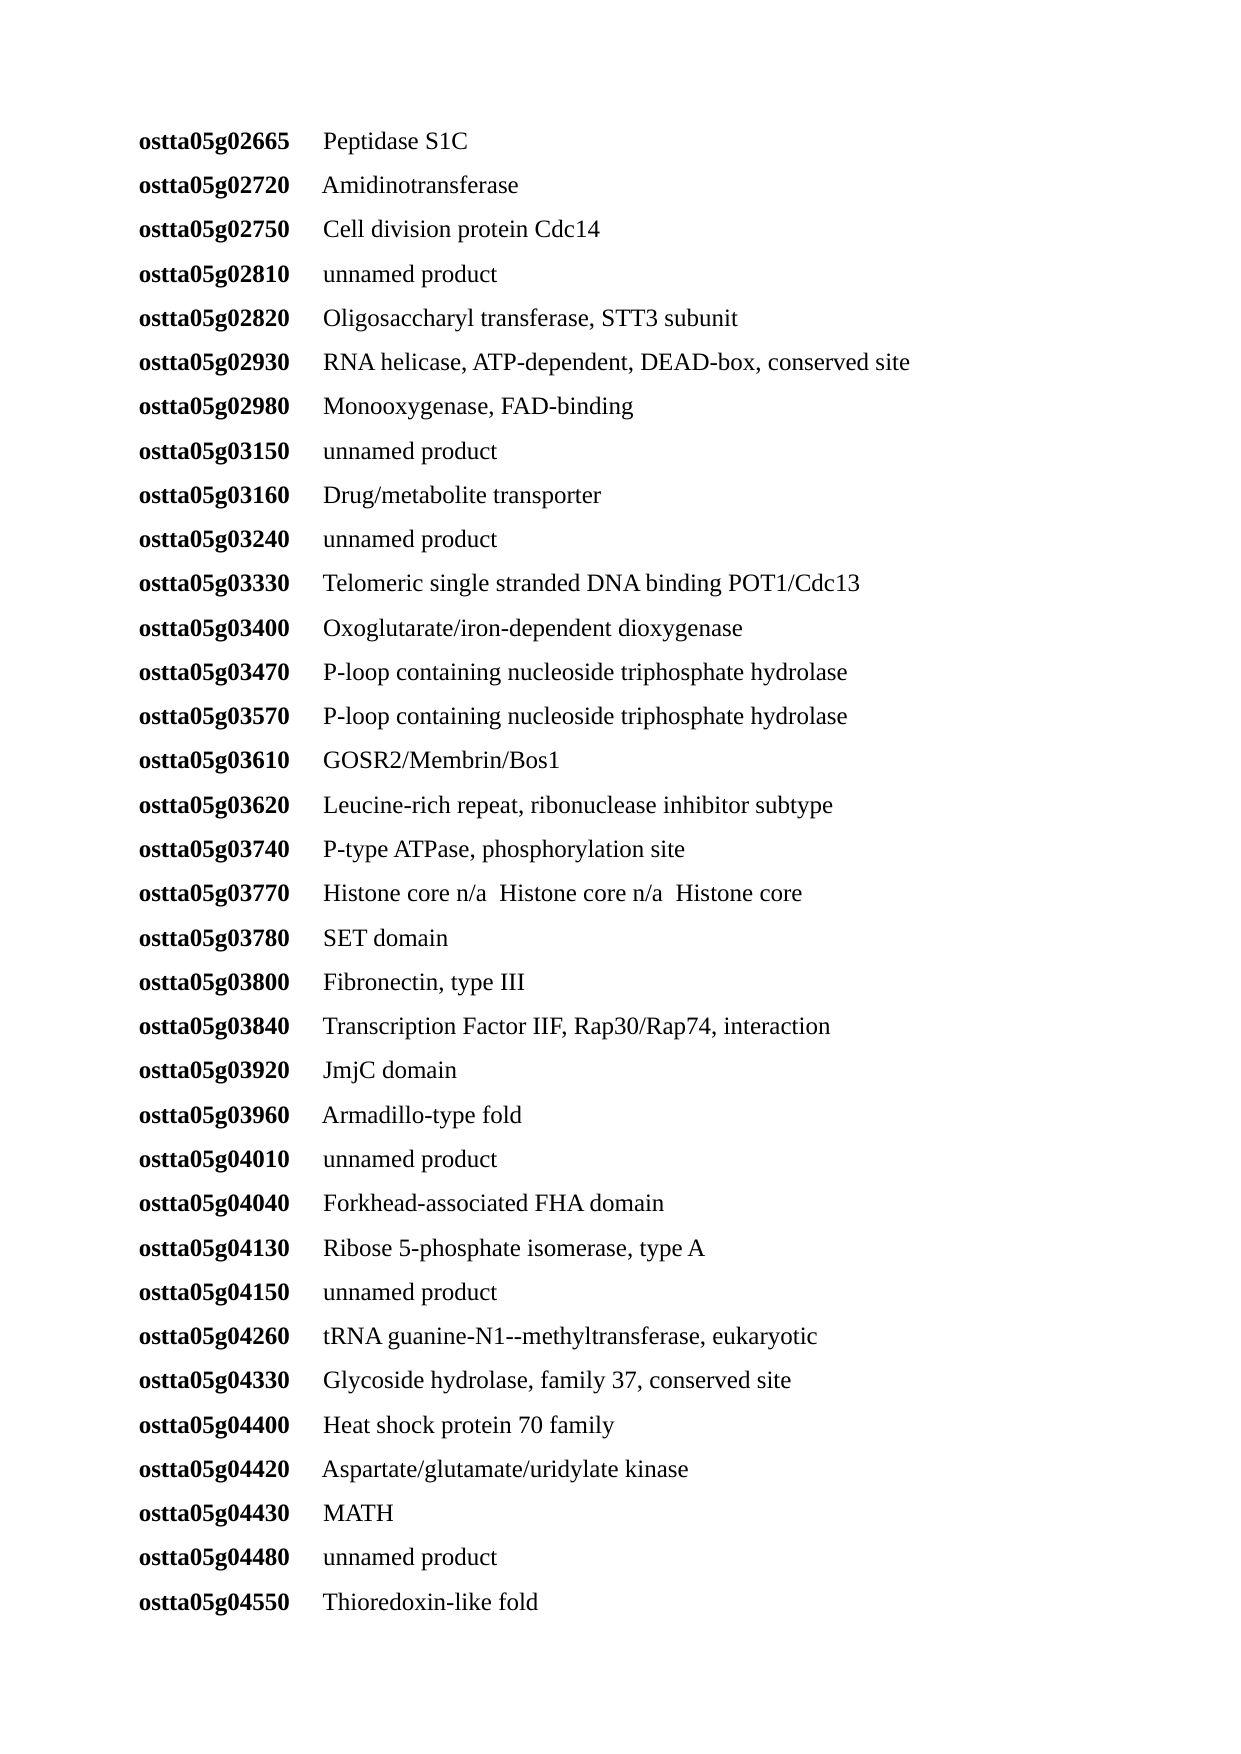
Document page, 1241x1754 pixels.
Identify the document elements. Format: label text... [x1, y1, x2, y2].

table_cell Thioredoxin-like fold [314, 1579, 1240, 1623]
table_cell ostta05g04400 [115, 1402, 313, 1446]
table_cell unnamed product [314, 1535, 1240, 1579]
table_cell ostta05g02980 [115, 384, 313, 428]
table_cell unnamed product [314, 1269, 1240, 1313]
table_cell ostta05g03740 [115, 826, 313, 871]
table_cell ostta05g04330 [115, 1358, 313, 1402]
table_cell Heat shock protein 70 family [314, 1402, 1240, 1446]
table_cell Fibronectin, type III [314, 959, 1240, 1003]
table_cell ostta05g02665 [115, 118, 313, 162]
table_cell ostta05g04040 [115, 1181, 313, 1225]
table_cell ostta05g03920 [115, 1048, 313, 1092]
table_cell unnamed product [314, 517, 1240, 561]
table_cell Aspartate/glutamate/uridylate kinase [314, 1446, 1240, 1491]
table_cell ostta05g02810 [115, 251, 313, 295]
table_cell Drug/metabolite transporter [314, 472, 1240, 517]
table_cell ostta05g03330 [115, 561, 313, 605]
table_cell Histone core n/a Histone core n/a Histone core [314, 871, 1240, 915]
table_cell ostta05g02930 [115, 340, 313, 384]
table_cell P-loop containing nucleoside triphosphate hydrolase [314, 649, 1240, 694]
table_cell ostta05g04430 [115, 1491, 313, 1535]
table_cell GOSR2/Membrin/Bos1 [314, 738, 1240, 782]
table_cell ostta05g02820 [115, 295, 313, 339]
table_cell ostta05g04480 [115, 1535, 313, 1579]
table_cell ostta05g04130 [115, 1225, 313, 1269]
table_cell RNA helicase, ATP-dependent, DEAD-box, conserved site [314, 340, 1240, 384]
table_cell P-type ATPase, phosphorylation site [314, 826, 1240, 871]
table_cell ostta05g03960 [115, 1092, 313, 1136]
table_cell Cell division protein Cdc14 [314, 207, 1240, 251]
table_cell ostta05g03240 [115, 517, 313, 561]
table_cell ostta05g03620 [115, 782, 313, 826]
table_cell unnamed product [314, 251, 1240, 295]
table_cell ostta05g04420 [115, 1446, 313, 1491]
table_cell ostta05g03150 [115, 428, 313, 472]
table_cell ostta05g03470 [115, 649, 313, 694]
table_cell Forkhead-associated FHA domain [314, 1181, 1240, 1225]
table_cell Armadillo-type fold [314, 1092, 1240, 1136]
table_cell ostta05g03610 [115, 738, 313, 782]
table_cell Ribose 5-phosphate isomerase, type A [314, 1225, 1240, 1269]
table_cell Oxoglutarate/iron-dependent dioxygenase [314, 605, 1240, 649]
table_cell Glycoside hydrolase, family 37, conserved site [314, 1358, 1240, 1402]
table_cell ostta05g04260 [115, 1314, 313, 1358]
table_cell unnamed product [314, 428, 1240, 472]
table_cell MATH [314, 1491, 1240, 1535]
table_cell ostta05g03570 [115, 694, 313, 738]
table_cell ostta05g03780 [115, 915, 313, 959]
table_cell ostta05g04150 [115, 1269, 313, 1313]
table_cell ostta05g03160 [115, 472, 313, 517]
table_cell ostta05g02750 [115, 207, 313, 251]
table_cell ostta05g04010 [115, 1136, 313, 1181]
table_cell ostta05g02720 [115, 163, 313, 207]
table_cell Monooxygenase, FAD-binding [314, 384, 1240, 428]
table_cell ostta05g03400 [115, 605, 313, 649]
table_cell Leucine-rich repeat, ribonuclease inhibitor subtype [314, 782, 1240, 826]
table_cell ostta05g03770 [115, 871, 313, 915]
table_cell ostta05g03800 [115, 959, 313, 1003]
table_cell Telomeric single stranded DNA binding POT1/Cdc13 [314, 561, 1240, 605]
table_cell Oligosaccharyl transferase, STT3 subunit [314, 295, 1240, 339]
table_cell Transcription Factor IIF, Rap30/Rap74, interaction [314, 1004, 1240, 1048]
table_cell Peptidase S1C [314, 118, 1240, 162]
table_cell SET domain [314, 915, 1240, 959]
table_cell JmjC domain [314, 1048, 1240, 1092]
table_cell Amidinotransferase [314, 163, 1240, 207]
table_cell P-loop containing nucleoside triphosphate hydrolase [314, 694, 1240, 738]
table_cell ostta05g04550 [115, 1579, 313, 1623]
table_cell tRNA guanine-N1--methyltransferase, eukaryotic [314, 1314, 1240, 1358]
table_cell ostta05g03840 [115, 1004, 313, 1048]
table_cell unnamed product [314, 1136, 1240, 1181]
